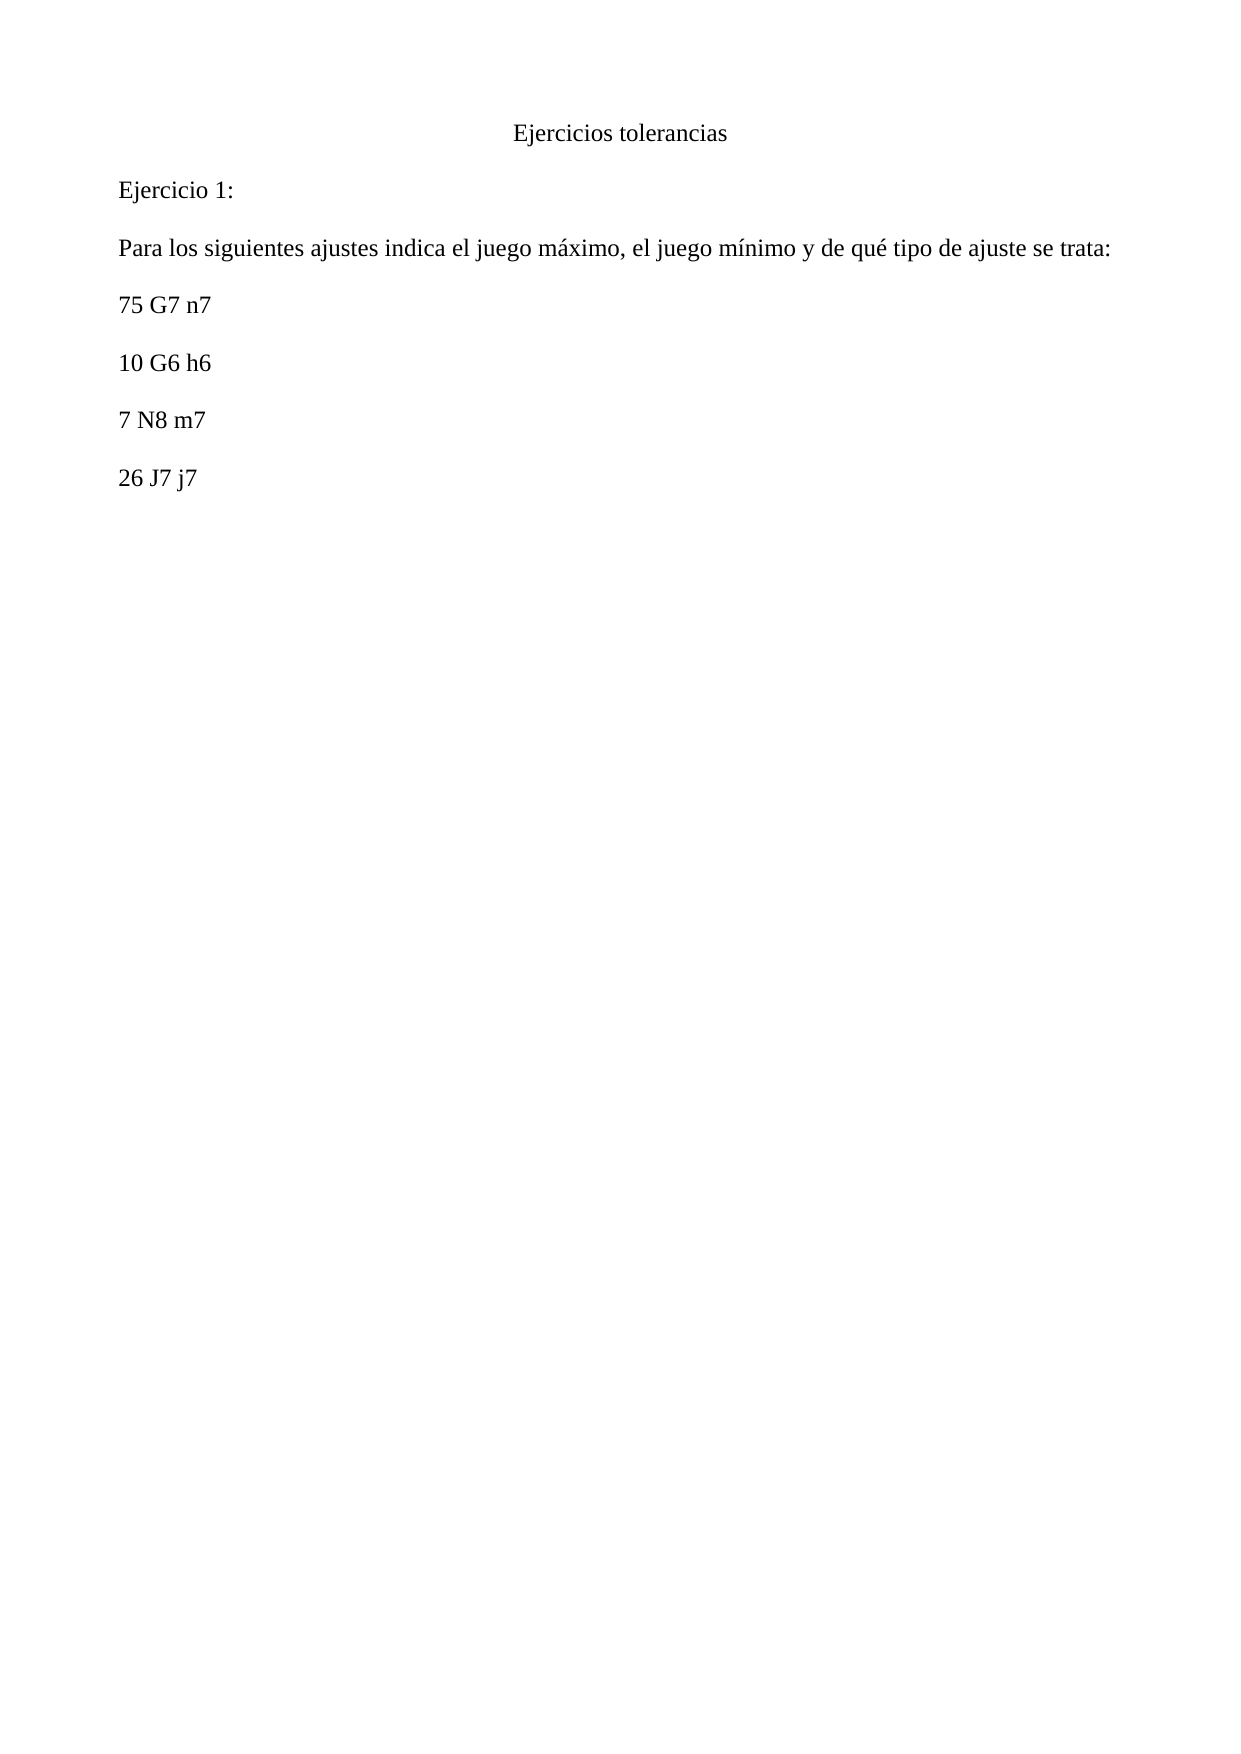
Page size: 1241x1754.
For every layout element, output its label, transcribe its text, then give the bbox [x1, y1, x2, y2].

text 26 J7 j7 [118, 463, 1122, 492]
text 10 G6 h6 [118, 348, 1122, 377]
text Ejercicios tolerancias [118, 118, 1122, 147]
text Ejercicio 1: [118, 176, 1122, 204]
text Para los siguientes ajustes indica el juego máximo, el juego mínimo y de qué tipo de ajuste se trata: [118, 233, 1122, 262]
text 75 G7 n7 [118, 291, 1122, 319]
text 7 N8 m7 [118, 406, 1122, 434]
